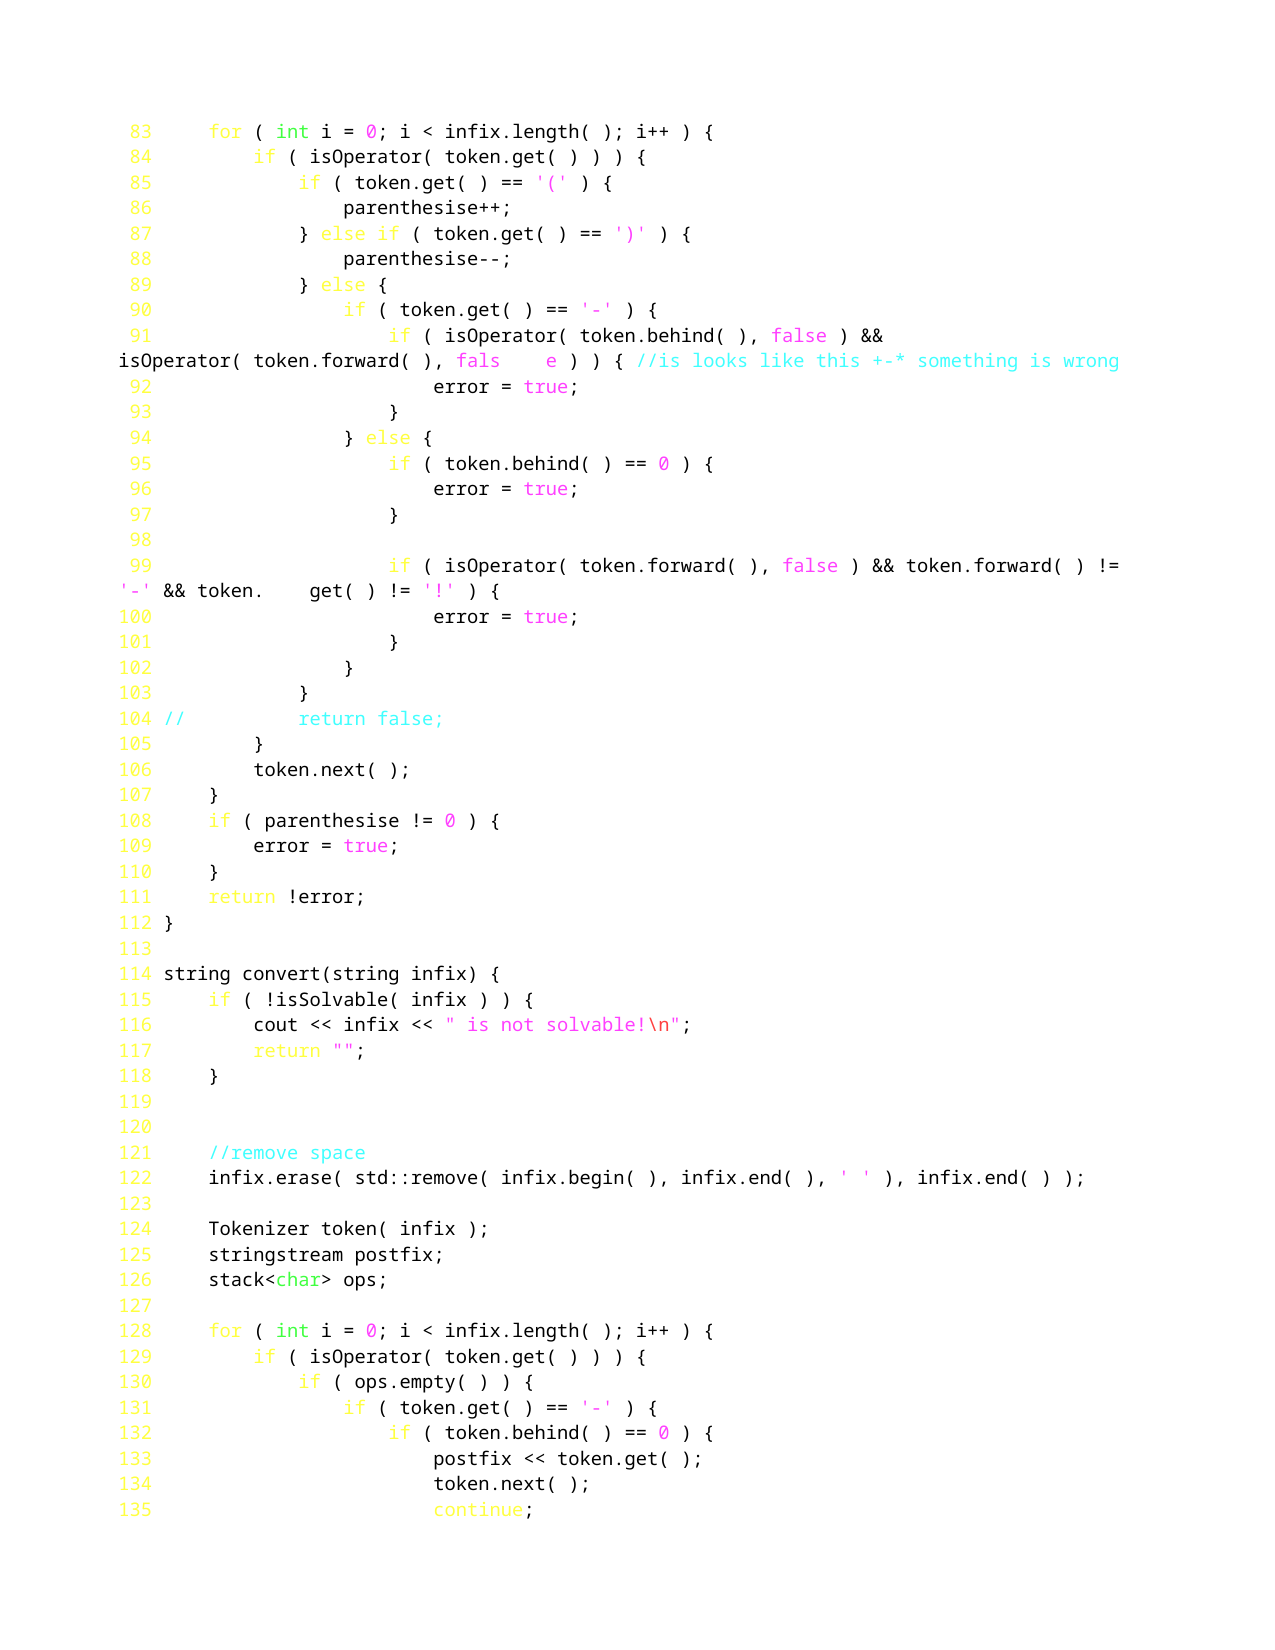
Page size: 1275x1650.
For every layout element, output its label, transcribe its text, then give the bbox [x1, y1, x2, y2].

text 85 if ( token.get( ) == '(' ) { [118, 169, 1157, 195]
text 120 [118, 1113, 1157, 1139]
text 133 postfix << token.get( ); [118, 1445, 1157, 1471]
text 91 if ( isOperator( token.behind( ), false ) && isOperator( token.forward( ), fals e ) ) { //is looks like this +-* something is wrong [118, 322, 1157, 373]
text 124 Tokenizer token( infix ); [118, 1216, 1157, 1241]
text 109 error = true; [118, 833, 1157, 858]
text 111 return !error; [118, 884, 1157, 909]
text 84 if ( isOperator( token.get( ) ) ) { [118, 144, 1157, 169]
text 130 if ( ops.empty( ) ) { [118, 1369, 1157, 1394]
text 115 if ( !isSolvable( infix ) ) { [118, 986, 1157, 1011]
text 103 } [118, 679, 1157, 705]
text 83 for ( int i = 0; i < infix.length( ); i++ ) { [118, 118, 1157, 144]
text 100 error = true; [118, 603, 1157, 628]
text 106 token.next( ); [118, 756, 1157, 782]
text 99 if ( isOperator( token.forward( ), false ) && token.forward( ) != '-' && token. get( ) != '!' ) { [118, 552, 1157, 603]
text 97 } [118, 501, 1157, 526]
text 118 } [118, 1062, 1157, 1088]
text 131 if ( token.get( ) == '-' ) { [118, 1394, 1157, 1420]
text 119 [118, 1088, 1157, 1113]
text 105 } [118, 731, 1157, 756]
text 89 } else { [118, 271, 1157, 297]
text 95 if ( token.behind( ) == 0 ) { [118, 450, 1157, 475]
text 101 } [118, 628, 1157, 654]
text 116 cout << infix << " is not solvable!\n"; [118, 1011, 1157, 1037]
text 92 error = true; [118, 373, 1157, 399]
text 96 error = true; [118, 475, 1157, 501]
text 126 stack<char> ops; [118, 1267, 1157, 1292]
text 113 [118, 935, 1157, 960]
text 127 [118, 1292, 1157, 1318]
text 102 } [118, 654, 1157, 679]
text 86 parenthesise++; [118, 195, 1157, 220]
text 132 if ( token.behind( ) == 0 ) { [118, 1420, 1157, 1445]
text 110 } [118, 858, 1157, 884]
text 123 [118, 1190, 1157, 1216]
text 117 return ""; [118, 1037, 1157, 1062]
text 87 } else if ( token.get( ) == ')' ) { [118, 220, 1157, 246]
text 129 if ( isOperator( token.get( ) ) ) { [118, 1343, 1157, 1369]
text 114 string convert(string infix) { [118, 960, 1157, 986]
text 134 token.next( ); [118, 1471, 1157, 1496]
text 108 if ( parenthesise != 0 ) { [118, 807, 1157, 833]
text 104 // return false; [118, 705, 1157, 731]
text 98 [118, 526, 1157, 552]
text 93 } [118, 399, 1157, 424]
text 128 for ( int i = 0; i < infix.length( ); i++ ) { [118, 1318, 1157, 1343]
text 112 } [118, 909, 1157, 935]
text 121 //remove space [118, 1139, 1157, 1164]
text 122 infix.erase( std::remove( infix.begin( ), infix.end( ), ' ' ), infix.end( ) ); [118, 1164, 1157, 1190]
text 125 stringstream postfix; [118, 1241, 1157, 1267]
text 135 continue; [118, 1496, 1157, 1522]
text 88 parenthesise--; [118, 246, 1157, 271]
text 107 } [118, 782, 1157, 807]
text 94 } else { [118, 424, 1157, 450]
text 90 if ( token.get( ) == '-' ) { [118, 297, 1157, 322]
